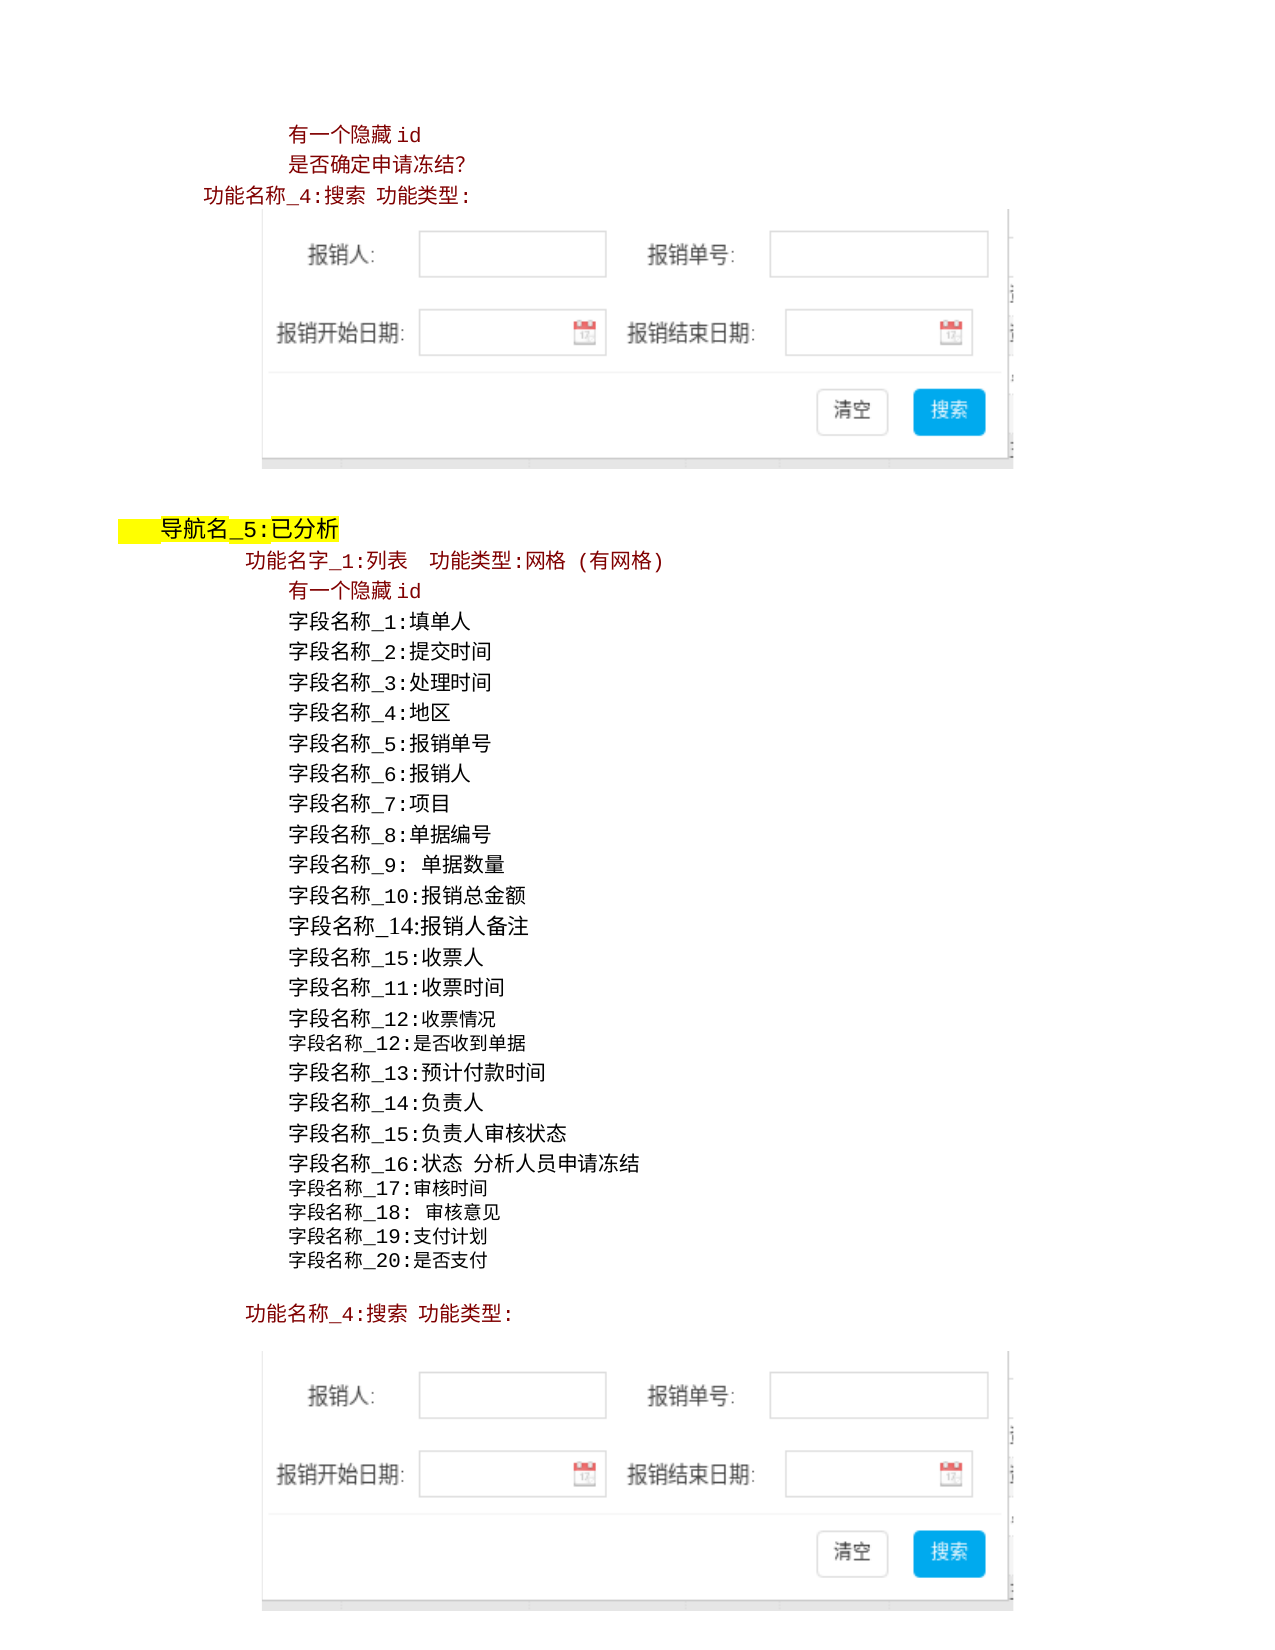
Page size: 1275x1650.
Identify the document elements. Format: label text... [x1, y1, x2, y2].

text 功能名称_4:搜索 功能类型: [118, 1297, 1157, 1327]
text 字段名称_15:负责人审核状态 [118, 1117, 1157, 1147]
text 字段名称_18: 审核意见 [118, 1202, 1157, 1226]
text 字段名称_4:地区 [118, 696, 1157, 727]
text 字段名称_2:提交时间 [118, 636, 1157, 666]
text 字段名称_1:填单人 [118, 605, 1157, 636]
text 字段名称_20:是否支付 [118, 1249, 1157, 1273]
text 是否确定申请冻结？ [118, 148, 1157, 179]
text 字段名称_10:报销总金额 [118, 879, 1157, 909]
text 字段名称_14:负责人 [118, 1087, 1157, 1117]
text 字段名称_7:项目 [118, 788, 1157, 818]
text 字段名称_14:报销人备注 [118, 909, 1157, 941]
text 字段名称_19:支付计划 [118, 1226, 1157, 1249]
text 字段名称_13:预计付款时间 [118, 1056, 1157, 1087]
text 字段名称_8:单据编号 [118, 818, 1157, 848]
text 有一个隐藏id [118, 575, 1157, 605]
picture [261, 1351, 1014, 1611]
text 字段名称_16:状态 分析人员申请冻结 [118, 1147, 1157, 1178]
text 字段名称_6:报销人 [118, 757, 1157, 788]
text 字段名称_11:收票时间 [118, 971, 1157, 1002]
picture [261, 209, 1014, 469]
text 字段名称_12:收票情况 [118, 1002, 1157, 1032]
text 导航名_5:已分析 [118, 516, 1157, 544]
text 有一个隐藏id [118, 118, 1157, 148]
text 字段名称_9: 单据数量 [118, 848, 1157, 879]
text 字段名称_17:审核时间 [118, 1178, 1157, 1202]
text 字段名称_12:是否收到单据 [118, 1032, 1157, 1056]
text 功能名字_1:列表 功能类型:网格 (有网格) [118, 544, 1157, 575]
text 功能名称_4:搜索 功能类型: [118, 179, 1157, 209]
text 字段名称_5:报销单号 [118, 727, 1157, 757]
text 字段名称_15:收票人 [118, 941, 1157, 971]
text 字段名称_3:处理时间 [118, 666, 1157, 696]
